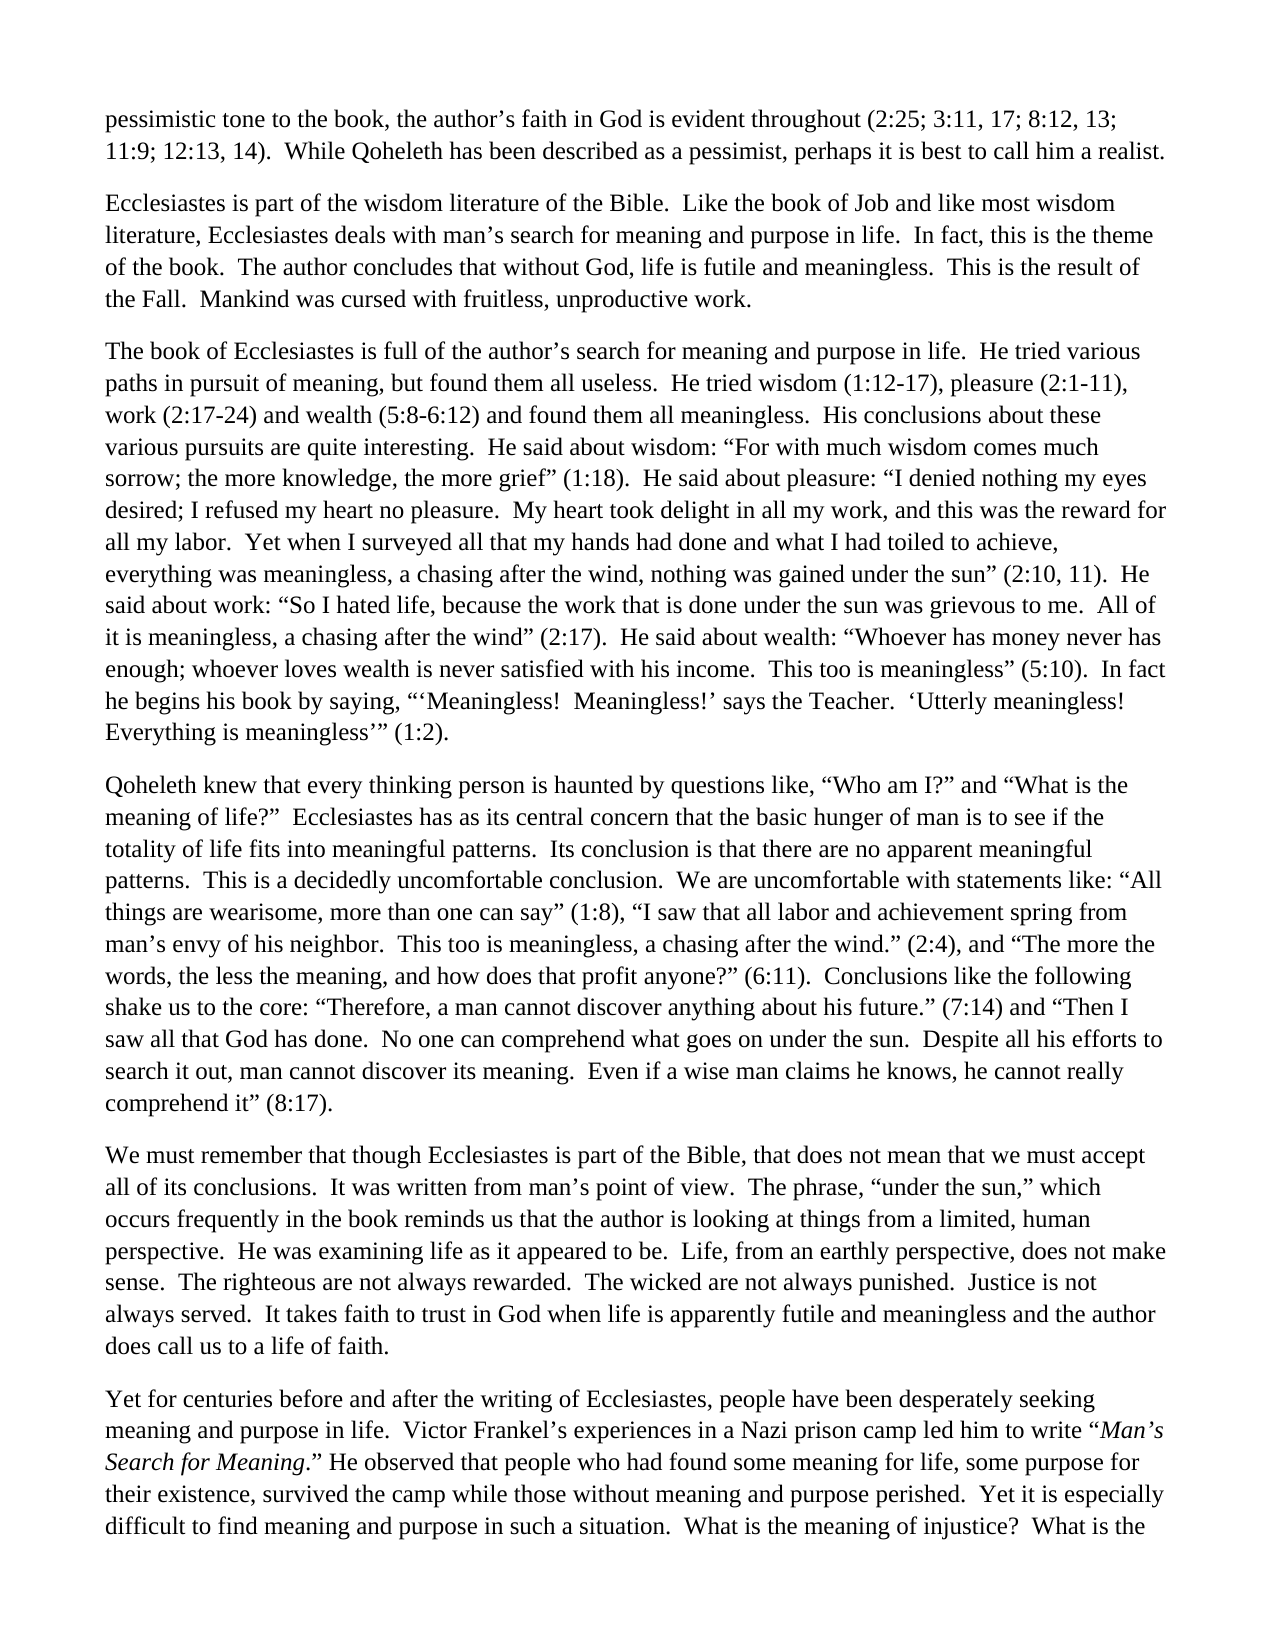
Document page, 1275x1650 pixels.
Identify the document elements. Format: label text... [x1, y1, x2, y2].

text The book of Ecclesiastes is full of the author’s search for meaning and purpose in life. He tried various paths in pursuit of meaning, but found them all useless. He tried wisdom (1:12-17), pleasure (2:1-11), work (2:17-24) and wealth (5:8-6:12) and found them all meaningless. His conclusions about these various pursuits are quite interesting. He said about wisdom: “For with much wisdom comes much sorrow; the more knowledge, the more grief” (1:18). He said about pleasure: “I denied nothing my eyes desired; I refused my heart no pleasure. My heart took delight in all my work, and this was the reward for all my labor. Yet when I surveyed all that my hands had done and what I had toiled to achieve, everything was meaningless, a chasing after the wind, nothing was gained under the sun” (2:10, 11). He said about work: “So I hated life, because the work that is done under the sun was grievous to me. All of it is meaningless, a chasing after the wind” (2:17). He said about wealth: “Whoever has money never has enough; whoever loves wealth is never satisfied with his income. This too is meaningless” (5:10). In fact he begins his book by saying, “‘Meaningless! Meaningless!’ says the Teacher. ‘Utterly meaningless! Everything is meaningless’” (1:2). [105, 337, 1170, 746]
text Ecclesiastes is part of the wisdom literature of the Bible. Like the book of Job and like most wisdom literature, Ecclesiastes deals with man’s search for meaning and purpose in life. In fact, this is the theme of the book. The author concludes that without God, life is futile and meaningless. This is the result of the Fall. Mankind was cursed with fruitless, unproductive work. [105, 189, 1170, 312]
text Yet for centuries before and after the writing of Ecclesiastes, people have been desperately seeking meaning and purpose in life. Victor Frankel’s experiences in a Nazi prison camp led him to write “Man’s Search for Meaning.” He observed that people who had found some meaning for life, some purpose for their existence, survived the camp while those without meaning and purpose perished. Yet it is especially difficult to find meaning and purpose in such a situation. What is the meaning of injustice? What is the [105, 1385, 1170, 1539]
text Qoheleth knew that every thinking person is haunted by questions like, “Who am I?” and “What is the meaning of life?” Ecclesiastes has as its central concern that the basic hunger of man is to see if the totality of life fits into meaningful patterns. Its conclusion is that there are no apparent meaningful patterns. This is a decidedly uncomfortable conclusion. We are uncomfortable with statements like: “All things are wearisome, more than one can say” (1:8), “I saw that all labor and achievement spring from man’s envy of his neighbor. This too is meaningless, a chasing after the wind.” (2:4), and “The more the words, the less the meaning, and how does that profit anyone?” (6:11). Conclusions like the following shake us to the core: “Therefore, a man cannot discover anything about his future.” (7:14) and “Then I saw all that God has done. No one can comprehend what goes on under the sun. Despite all his efforts to search it out, man cannot discover its meaning. Even if a wise man claims he knows, he cannot really comprehend it” (8:17). [105, 771, 1170, 1117]
text pessimistic tone to the book, the author’s faith in God is evident throughout (2:25; 3:11, 17; 8:12, 13; 11:9; 12:13, 14). While Qoheleth has been described as a pessimist, perhaps it is best to call him a realist. [105, 105, 1170, 164]
text We must remember that though Ecclesiastes is part of the Bible, that does not mean that we must accept all of its conclusions. It was written from man’s point of view. The phrase, “under the sun,” which occurs frequently in the book reminds us that the author is looking at things from a limited, human perspective. He was examining life as it appeared to be. Life, from an earthly perspective, does not make sense. The righteous are not always rewarded. The wicked are not always punished. Justice is not always served. It takes faith to trust in God when life is apparently futile and meaningless and the author does call us to a life of faith. [105, 1141, 1170, 1360]
